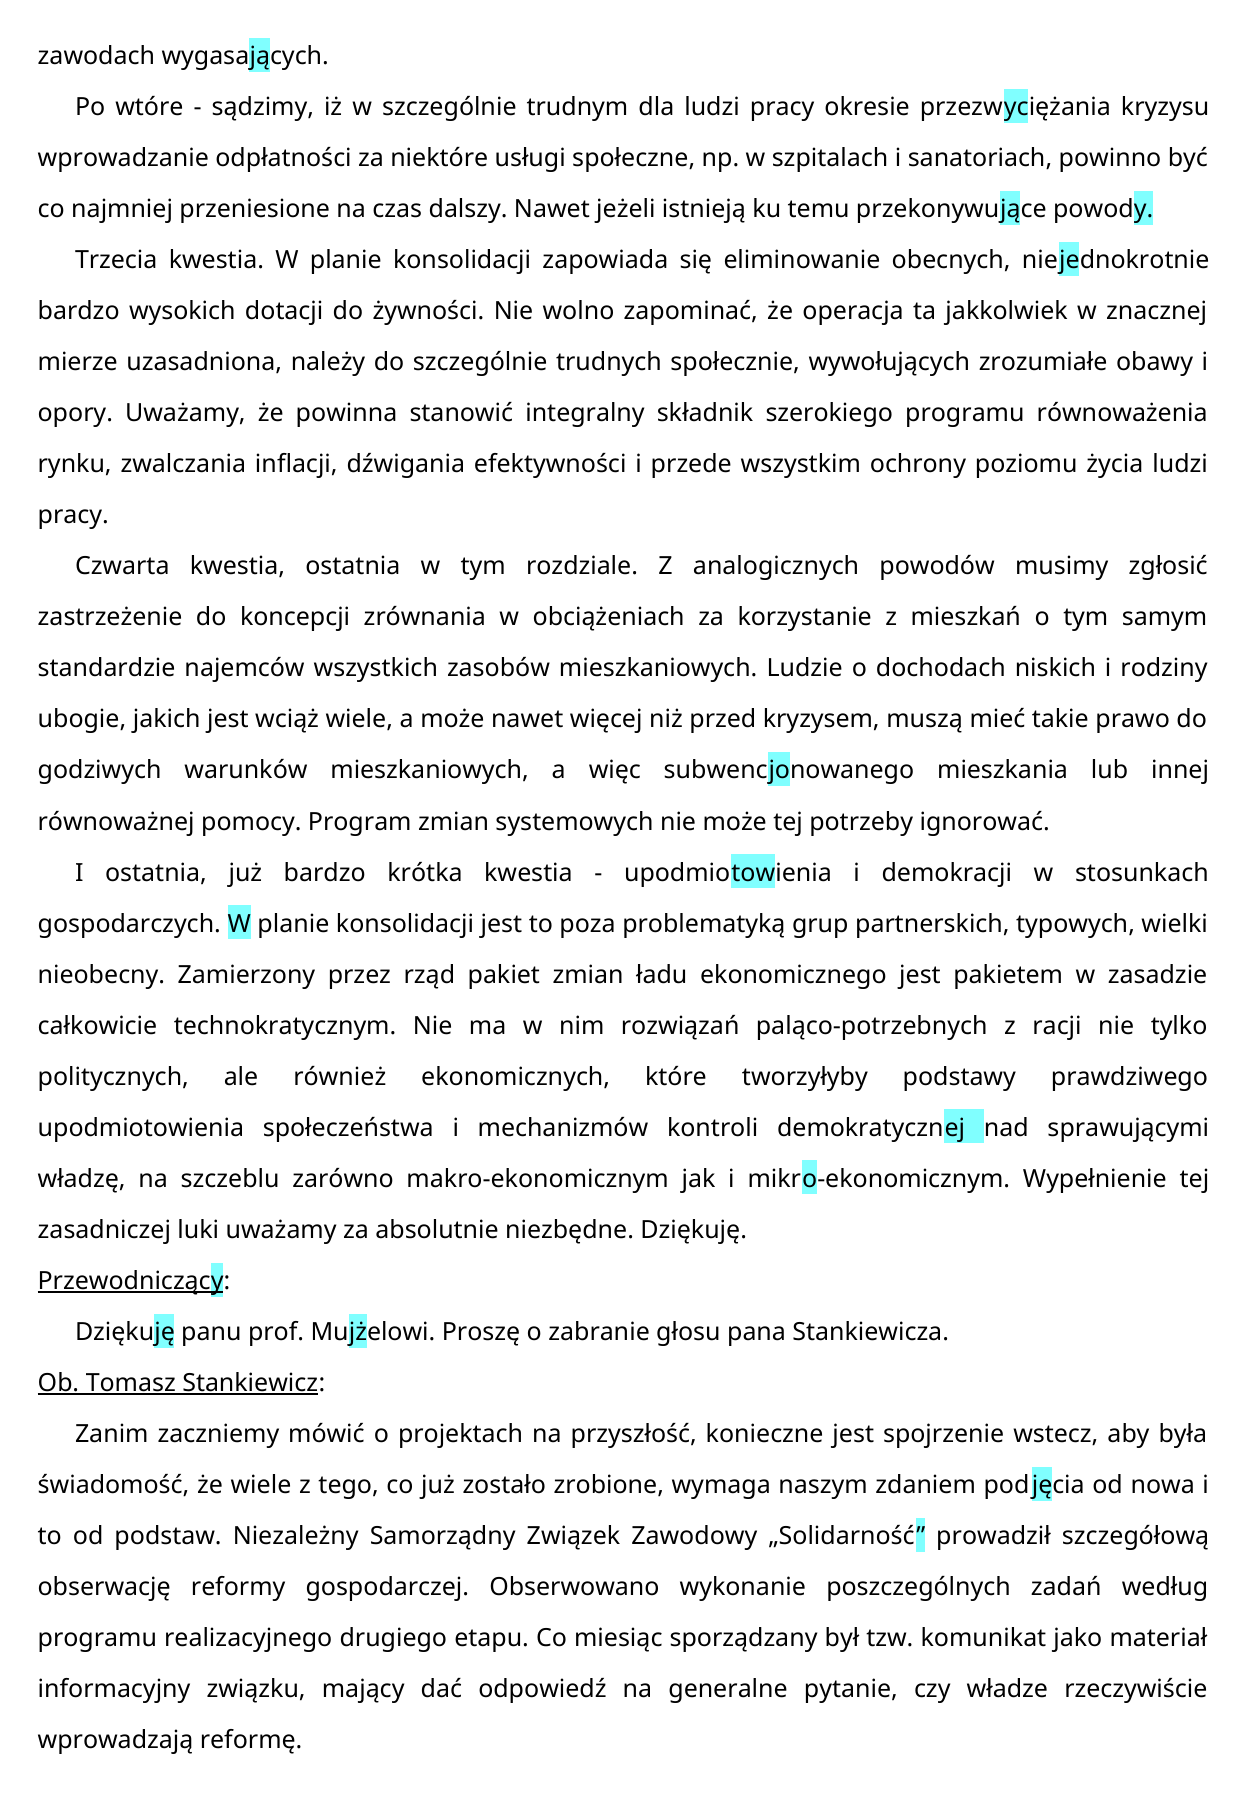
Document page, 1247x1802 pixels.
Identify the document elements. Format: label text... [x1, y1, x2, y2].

text I ostatnia, już bardzo krótka kwestia - upodmiotowienia i demokracji w stosunkach gospodarczych. W planie konsolidacji jest to poza problematyką grup partnerskich, typowych, wielki nieobecny. Zamierzony przez rząd pakiet zmian ładu ekonomicznego jest pakietem w zasadzie całkowicie technokratycznym. Nie ma w nim rozwiązań paląco-potrzebnych z racji nie tylko politycznych, ale również ekonomicznych, które tworzyłyby podstawy prawdziwego upodmiotowienia społeczeństwa i mechanizmów kontroli demokratycznej nad sprawującymi władzę, na szczeblu zarówno makro-ekonomicznym jak i mikro-ekonomicznym. Wypełnienie tej zasadniczej luki uważamy za absolutnie niezbędne. Dziękuję. [37, 854, 1209, 1246]
text zawodach wygasających. [37, 37, 1209, 72]
text Trzecia kwestia. W planie konsolidacji zapowiada się eliminowanie obecnych, niejednokrotnie bardzo wysokich dotacji do żywności. Nie wolno zapominać, że operacja ta jakkolwiek w znacznej mierze uzasadniona, należy do szczególnie trudnych społecznie, wywołujących zrozumiałe obawy i opory. Uważamy, że powinna stanowić integralny składnik szerokiego programu równoważenia rynku, zwalczania inflacji, dźwigania efektywności i przede wszystkim ochrony poziomu życia ludzi pracy. [37, 242, 1209, 531]
text Po wtóre - sądzimy, iż w szczególnie trudnym dla ludzi pracy okresie przezwyciężania kryzysu wprowadzanie odpłatności za niektóre usługi społeczne, np. w szpitalach i sanatoriach, powinno być co najmniej przeniesione na czas dalszy. Nawet jeżeli istnieją ku temu przekonywujące powody. [37, 88, 1209, 225]
text Zanim zaczniemy mówić o projektach na przyszłość, konieczne jest spojrzenie wstecz, aby była świadomość, że wiele z tego, co już zostało zrobione, wymaga naszym zdaniem podjęcia od nowa i to od podstaw. Niezależny Samorządny Związek Zawodowy „Solidarność” prowadził szczegółową obserwację reformy gospodarczej. Obserwowano wykonanie poszczególnych zadań według programu realizacyjnego drugiego etapu. Co miesiąc sporządzany był tzw. komunikat jako materiał informacyjny związku, mający dać odpowiedź na generalne pytanie, czy władze rzeczywiście wprowadzają reformę. [37, 1416, 1209, 1756]
text Czwarta kwestia, ostatnia w tym rozdziale. Z analogicznych powodów musimy zgłosić zastrzeżenie do koncepcji zrównania w obciążeniach za korzystanie z mieszkań o tym samym standardzie najemców wszystkich zasobów mieszkaniowych. Ludzie o dochodach niskich i rodziny ubogie, jakich jest wciąż wiele, a może nawet więcej niż przed kryzysem, muszą mieć takie prawo do godziwych warunków mieszkaniowych, a więc subwencjonowanego mieszkania lub innej równoważnej pomocy. Program zmian systemowych nie może tej potrzeby ignorować. [37, 548, 1209, 837]
text Dziękuję panu prof. Mujżelowi. Proszę o zabranie głosu pana Stankiewicza. [37, 1313, 1209, 1348]
text Przewodniczący: [37, 1262, 1209, 1297]
text Ob. Tomasz Stankiewicz: [37, 1364, 1209, 1399]
